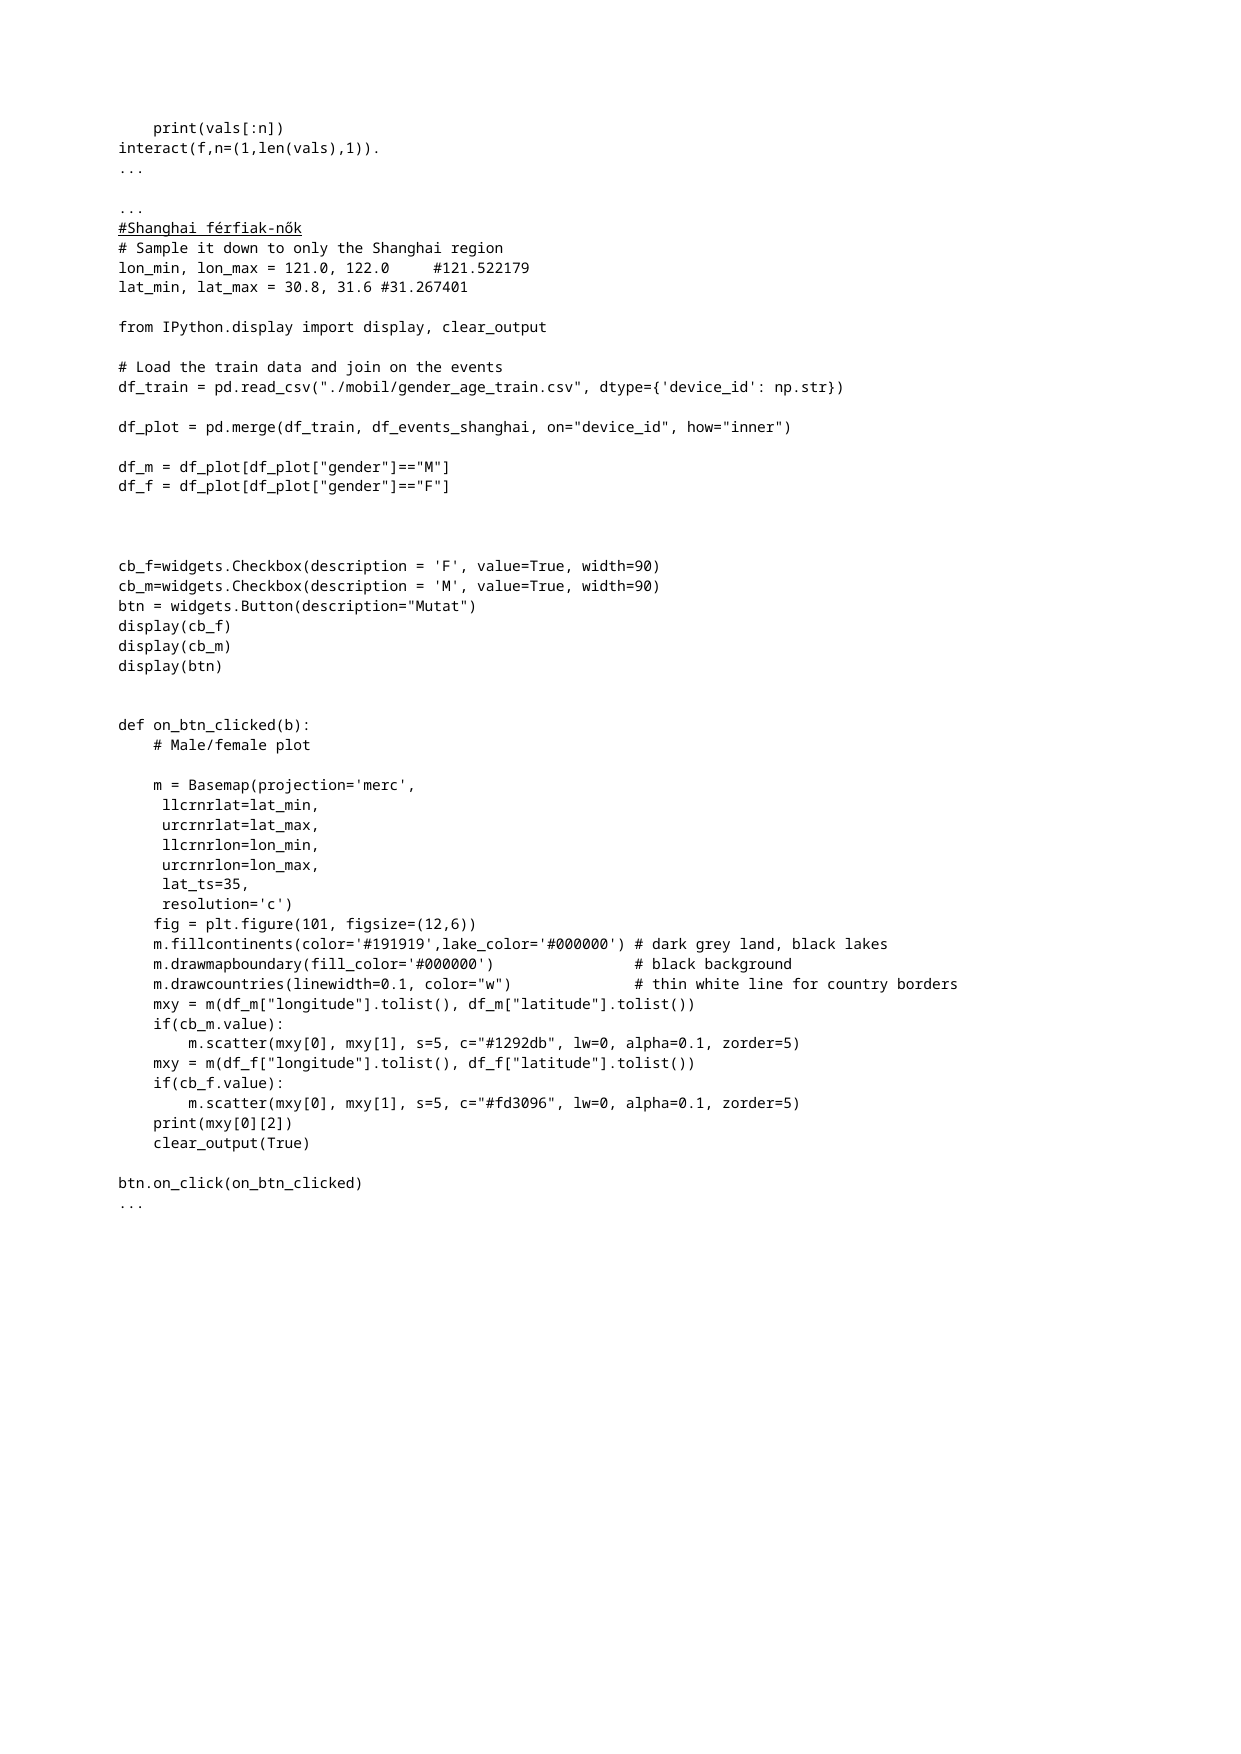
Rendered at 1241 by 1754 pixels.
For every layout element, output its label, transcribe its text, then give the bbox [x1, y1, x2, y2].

text df_train = pd.read_csv("./mobil/gender_age_train.csv", dtype={'device_id': np.str}) [118, 377, 1122, 397]
text btn.on_click(on_btn_clicked) [118, 1173, 1122, 1192]
text #Shanghai férfiak-nők [118, 218, 1122, 237]
text df_f = df_plot[df_plot["gender"]=="F"] [118, 476, 1122, 496]
text # Male/female plot [118, 735, 1122, 755]
text lat_min, lat_max = 30.8, 31.6 #31.267401 [118, 277, 1122, 297]
text fig = plt.figure(101, figsize=(12,6)) [118, 914, 1122, 934]
text mxy = m(df_m["longitude"].tolist(), df_m["latitude"].tolist()) [118, 993, 1122, 1013]
text df_plot = pd.merge(df_train, df_events_shanghai, on="device_id", how="inner") [118, 417, 1122, 436]
text m.drawcountries(linewidth=0.1, color="w") # thin white line for country borders [118, 974, 1122, 993]
text display(btn) [118, 655, 1122, 675]
text print(mxy[0][2]) [118, 1113, 1122, 1133]
text mxy = m(df_f["longitude"].tolist(), df_f["latitude"].tolist()) [118, 1053, 1122, 1073]
text print(vals[:n]) [118, 118, 1122, 138]
text interact(f,n=(1,len(vals),1)). [118, 138, 1122, 158]
text ... [118, 158, 1122, 178]
text m = Basemap(projection='merc', [118, 775, 1122, 794]
text lon_min, lon_max = 121.0, 122.0 #121.522179 [118, 257, 1122, 277]
text m.scatter(mxy[0], mxy[1], s=5, c="#fd3096", lw=0, alpha=0.1, zorder=5) [118, 1093, 1122, 1113]
text btn = widgets.Button(description="Mutat") [118, 596, 1122, 616]
text m.drawmapboundary(fill_color='#000000') # black background [118, 954, 1122, 974]
text cb_m=widgets.Checkbox(description = 'M', value=True, width=90) [118, 576, 1122, 596]
text if(cb_m.value): [118, 1013, 1122, 1033]
text cb_f=widgets.Checkbox(description = 'F', value=True, width=90) [118, 556, 1122, 576]
text if(cb_f.value): [118, 1073, 1122, 1093]
text urcrnrlon=lon_max, [118, 854, 1122, 874]
text llcrnrlon=lon_min, [118, 834, 1122, 854]
text # Sample it down to only the Shanghai region [118, 237, 1122, 257]
text m.scatter(mxy[0], mxy[1], s=5, c="#1292db", lw=0, alpha=0.1, zorder=5) [118, 1033, 1122, 1053]
text clear_output(True) [118, 1133, 1122, 1153]
text df_m = df_plot[df_plot["gender"]=="M"] [118, 456, 1122, 476]
text m.fillcontinents(color='#191919',lake_color='#000000') # dark grey land, black lakes [118, 934, 1122, 954]
text display(cb_m) [118, 635, 1122, 655]
text llcrnrlat=lat_min, [118, 794, 1122, 814]
text from IPython.display import display, clear_output [118, 317, 1122, 337]
text lat_ts=35, [118, 874, 1122, 894]
text def on_btn_clicked(b): [118, 715, 1122, 735]
text urcrnrlat=lat_max, [118, 814, 1122, 834]
text ... [118, 198, 1122, 218]
text resolution='c') [118, 894, 1122, 914]
text display(cb_f) [118, 616, 1122, 635]
text # Load the train data and join on the events [118, 357, 1122, 377]
text ... [118, 1192, 1122, 1212]
